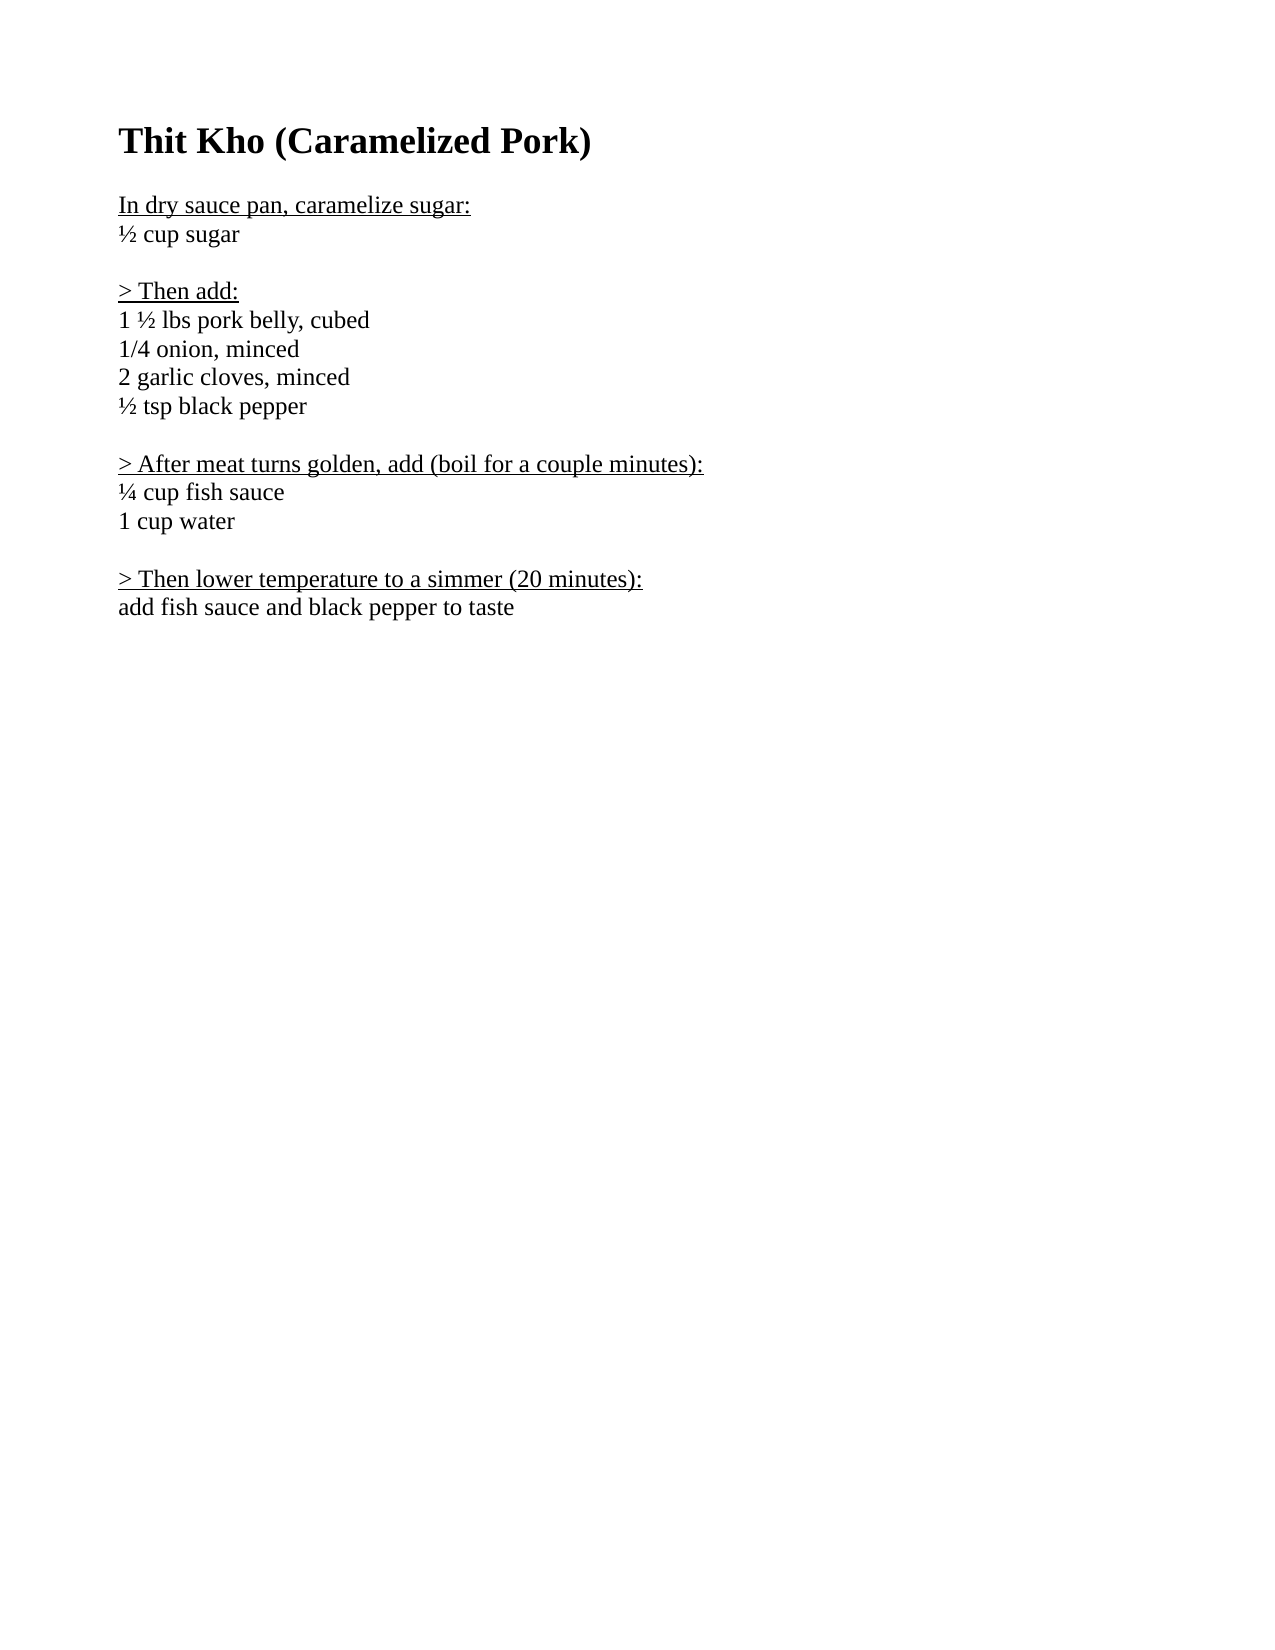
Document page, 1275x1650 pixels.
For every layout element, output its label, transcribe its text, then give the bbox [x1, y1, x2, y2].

text ½ cup sugar [118, 219, 1157, 247]
text 2 garlic cloves, minced [118, 362, 1157, 391]
text 1 ½ lbs pork belly, cubed [118, 305, 1157, 334]
text In dry sauce pan, caramelize sugar: [118, 190, 1157, 219]
text > Then lower temperature to a simmer (20 minutes): [118, 564, 1157, 592]
text 1 cup water [118, 506, 1157, 535]
text add fish sauce and black pepper to taste [118, 592, 1157, 621]
text Thit Kho (Caramelized Pork) [118, 118, 1157, 161]
text ¼ cup fish sauce [118, 477, 1157, 506]
text > After meat turns golden, add (boil for a couple minutes): [118, 449, 1157, 477]
text > Then add: [118, 276, 1157, 305]
text ½ tsp black pepper [118, 391, 1157, 420]
text 1/4 onion, minced [118, 334, 1157, 362]
